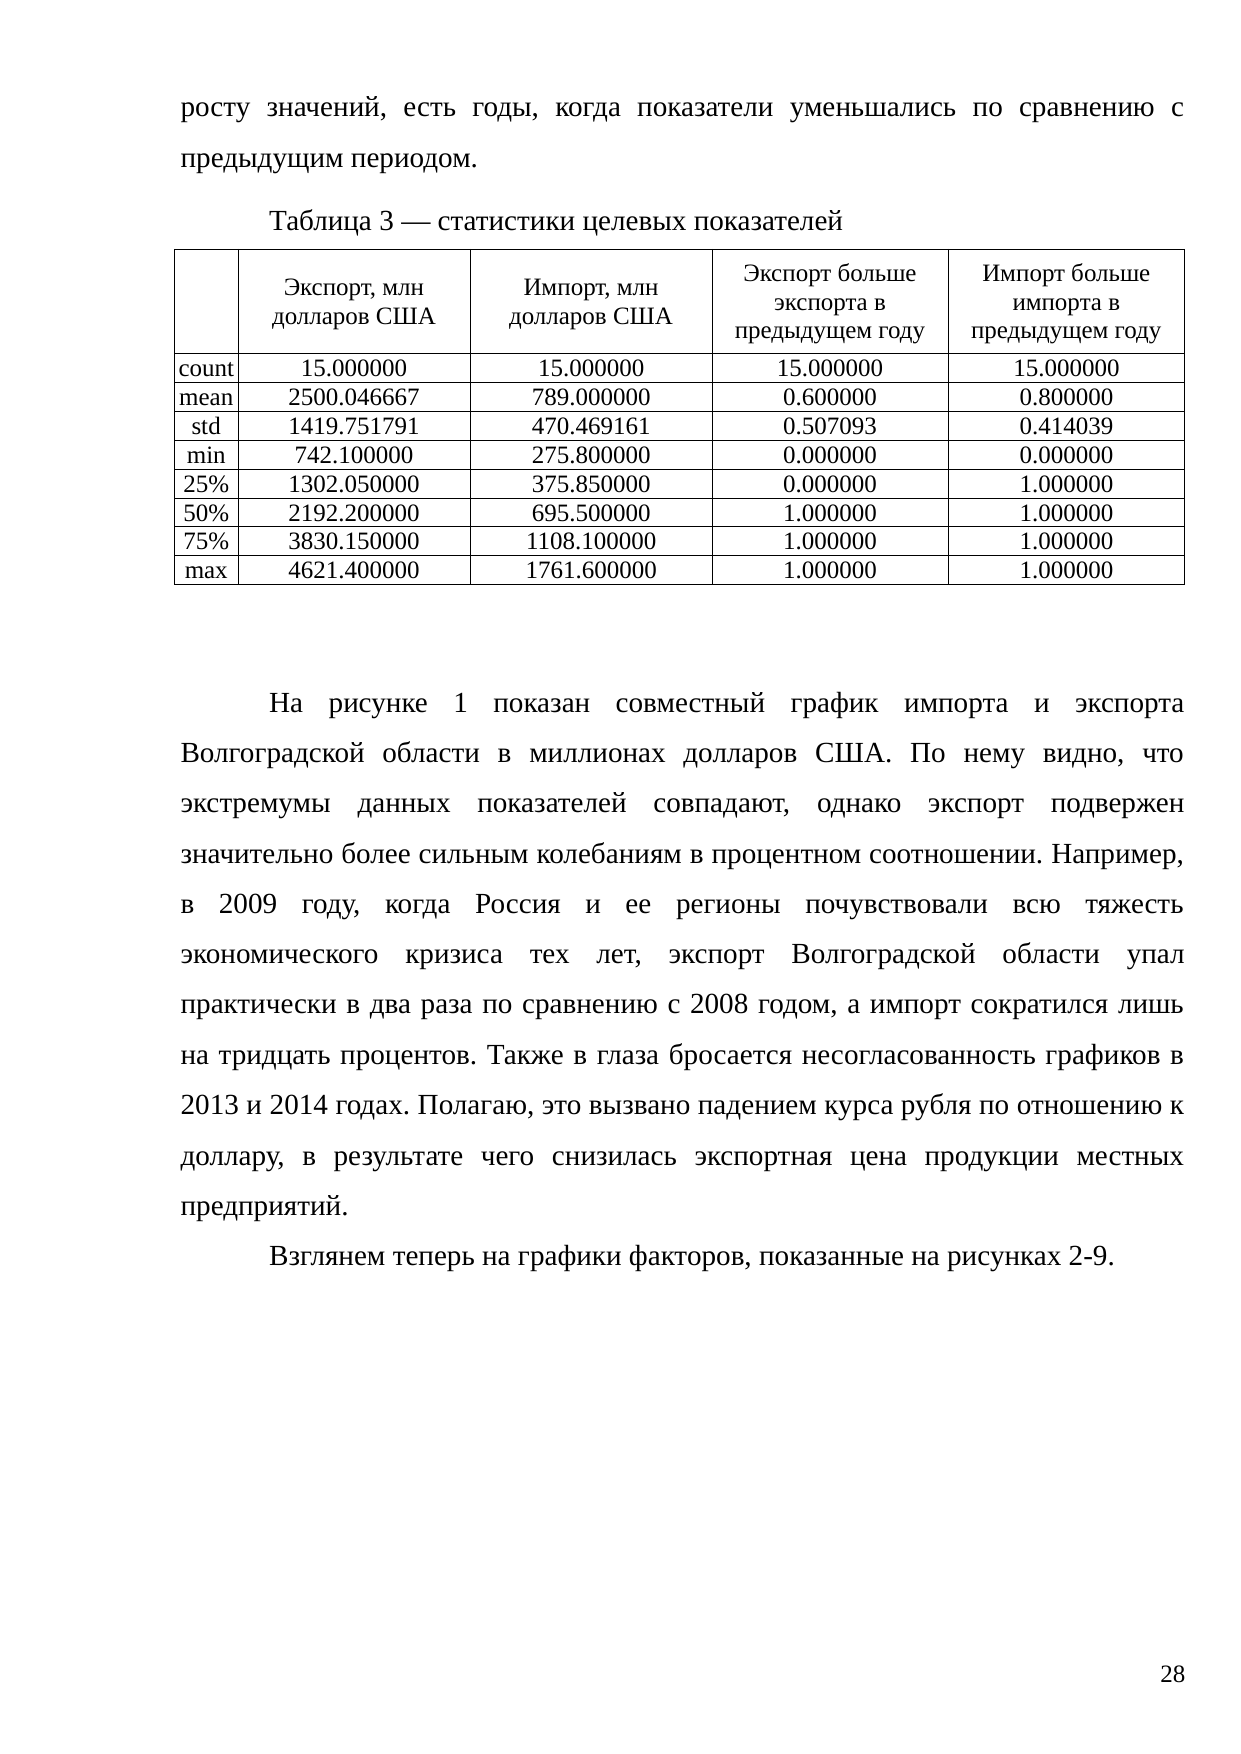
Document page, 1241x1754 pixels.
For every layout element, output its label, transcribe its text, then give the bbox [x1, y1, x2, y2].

table_cell mean [175, 383, 238, 411]
table_cell 275.800000 [471, 441, 712, 469]
table_cell 2192.200000 [239, 499, 470, 526]
table_cell 1761.600000 [471, 556, 712, 584]
table_cell 1.000000 [949, 499, 1184, 526]
table_cell count [175, 354, 238, 382]
table_cell 0.414039 [949, 412, 1184, 440]
table_cell 75% [175, 527, 238, 555]
table_cell 15.000000 [239, 354, 470, 382]
table_cell 4621.400000 [239, 556, 470, 584]
text На рисунке 1 показан совместный график импорта и экспорта Волгоградской области в миллионах долларов США. По нему видно, что экстремумы данных показателей совпадают, однако экспорт подвержен значительно более сильным колебаниям в процентном соотношении. Например, в 2009 году, когда Россия и ее регионы почувствовали всю тяжесть экономического кризиса тех лет, экспорт Волгоградской области упал практически в два раза по сравнению с 2008 годом, а импорт сократился лишь на тридцать процентов. Также в глаза бросается несогласованность графиков в 2013 и 2014 годах. Полагаю, это вызвано падением курса рубля по отношению к доллару, в результате чего снизилась экспортная цена продукции местных предприятий. [180, 685, 1185, 1221]
table_cell 0.000000 [949, 441, 1184, 469]
table_cell 0.000000 [713, 441, 948, 469]
text Взглянем теперь на графики факторов, показанные на рисунках 2-9. [180, 1238, 1185, 1272]
table_cell 1.000000 [949, 470, 1184, 497]
table_cell 0.507093 [713, 412, 948, 440]
table_cell 0.600000 [713, 383, 948, 411]
table_cell 1419.751791 [239, 412, 470, 440]
table_header Экспорт больше экспорта в предыдущем году [713, 250, 948, 353]
text росту значений, есть годы, когда показатели уменьшались по сравнению с предыдущим периодом. [180, 89, 1185, 173]
table_header Экспорт, млн долларов США [239, 250, 470, 353]
table_cell 2500.046667 [239, 383, 470, 411]
table_cell std [175, 412, 238, 440]
table_header Импорт, млн долларов США [471, 250, 712, 353]
table_cell 0.000000 [713, 470, 948, 497]
table_cell 15.000000 [949, 354, 1184, 382]
table_cell 50% [175, 499, 238, 526]
table_cell 1.000000 [713, 499, 948, 526]
table_cell 1.000000 [949, 527, 1184, 555]
table_cell 15.000000 [471, 354, 712, 382]
table_cell 1302.050000 [239, 470, 470, 497]
table_cell 3830.150000 [239, 527, 470, 555]
table_header [175, 250, 238, 353]
table_cell 375.850000 [471, 470, 712, 497]
table_cell 0.800000 [949, 383, 1184, 411]
table_cell 1108.100000 [471, 527, 712, 555]
table_cell max [175, 556, 238, 584]
table_cell 789.000000 [471, 383, 712, 411]
table_cell 695.500000 [471, 499, 712, 526]
table_cell 25% [175, 470, 238, 497]
table_cell 1.000000 [713, 527, 948, 555]
table_cell 1.000000 [713, 556, 948, 584]
table_cell 1.000000 [949, 556, 1184, 584]
table_cell 470.469161 [471, 412, 712, 440]
table_cell 15.000000 [713, 354, 948, 382]
table_cell min [175, 441, 238, 469]
table_cell 742.100000 [239, 441, 470, 469]
text Таблица 3 — статистики целевых показателей [180, 203, 1173, 236]
table_header Импорт больше импорта в предыдущем году [949, 250, 1184, 353]
